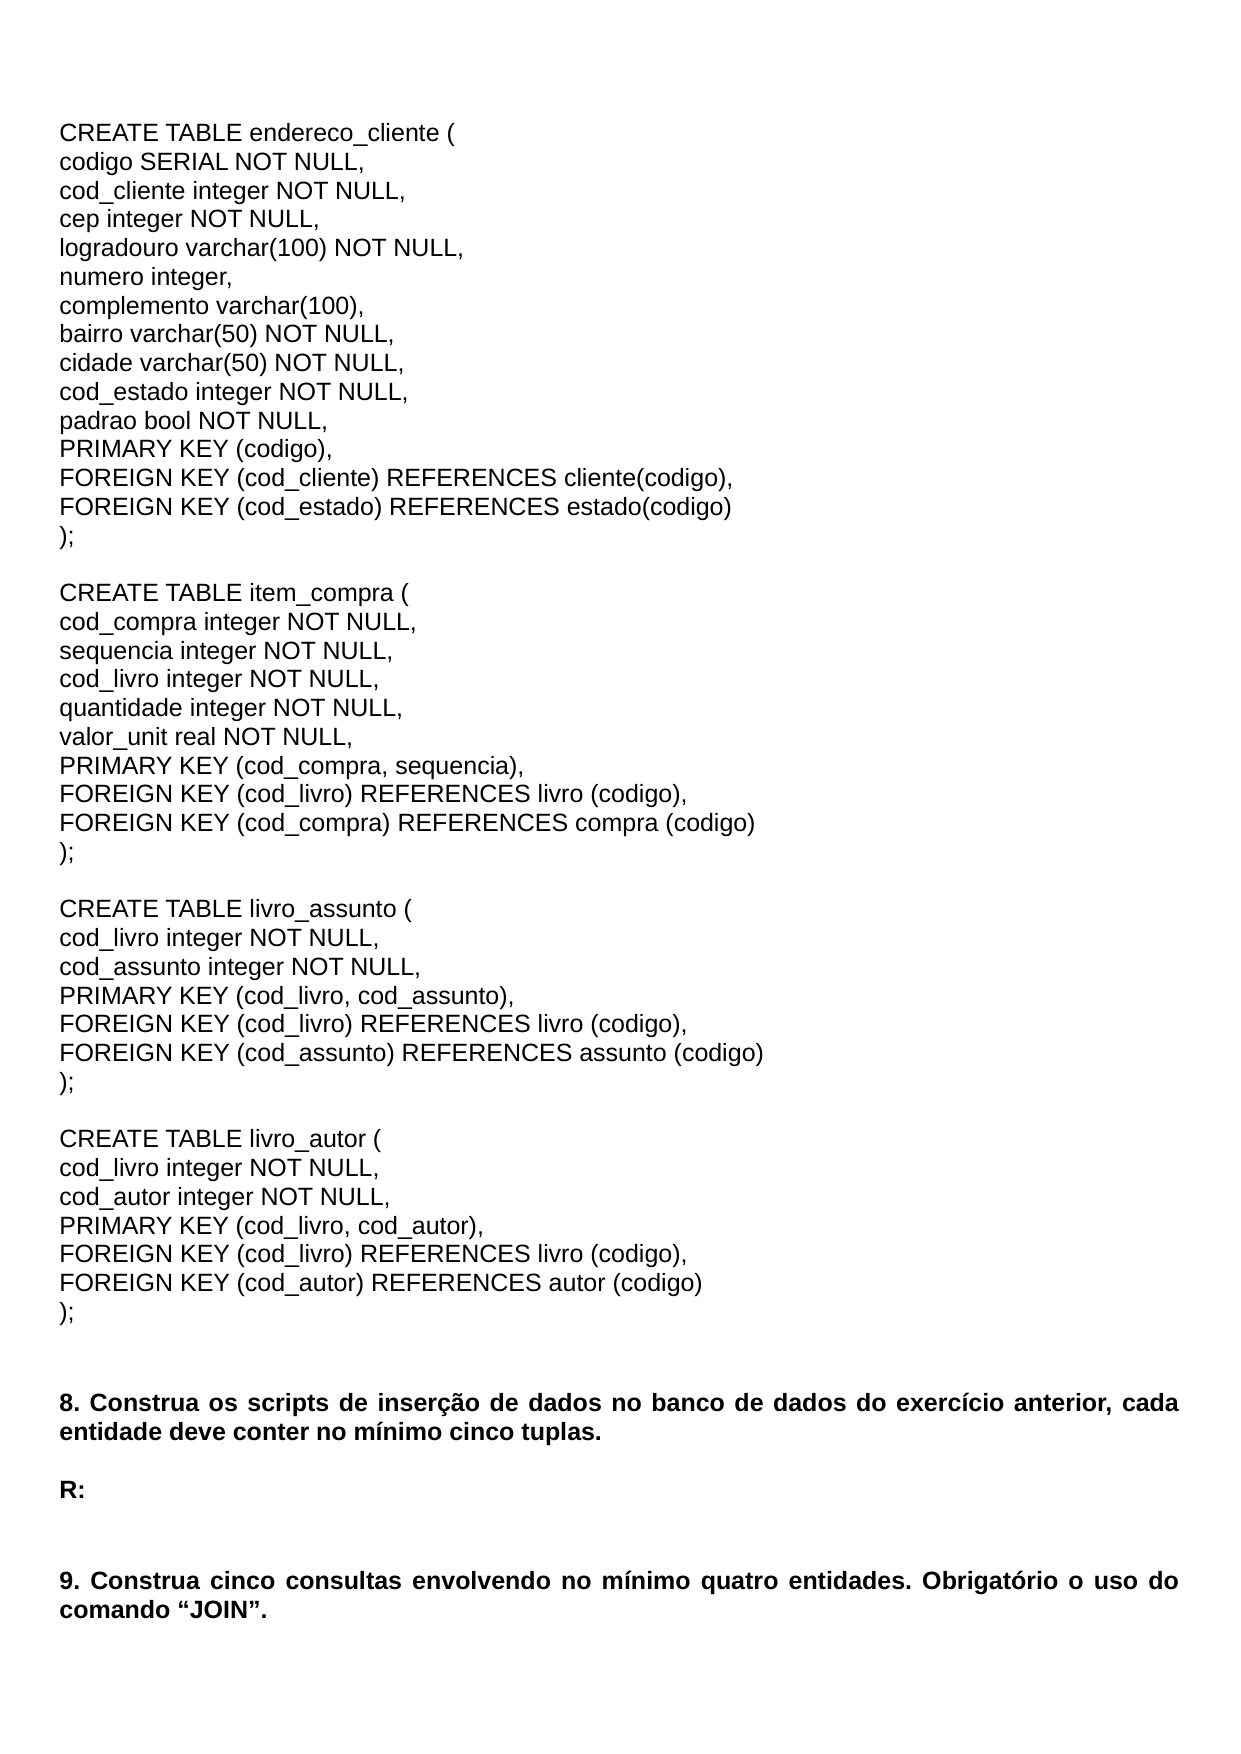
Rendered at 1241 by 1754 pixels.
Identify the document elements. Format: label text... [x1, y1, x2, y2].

text complemento varchar(100), [59, 291, 1181, 319]
text padrao bool NOT NULL, [59, 406, 1181, 434]
text cod_estado integer NOT NULL, [59, 377, 1181, 406]
text sequencia integer NOT NULL, [59, 636, 1181, 664]
text FOREIGN KEY (cod_autor) REFERENCES autor (codigo) [59, 1268, 1181, 1297]
text PRIMARY KEY (cod_livro, cod_assunto), [59, 981, 1181, 1009]
text cidade varchar(50) NOT NULL, [59, 348, 1181, 377]
text FOREIGN KEY (cod_livro) REFERENCES livro (codigo), [59, 1239, 1181, 1268]
text FOREIGN KEY (cod_livro) REFERENCES livro (codigo), [59, 1009, 1181, 1038]
text R: [59, 1475, 1181, 1503]
text FOREIGN KEY (cod_livro) REFERENCES livro (codigo), [59, 779, 1181, 808]
text cod_compra integer NOT NULL, [59, 607, 1181, 636]
text valor_unit real NOT NULL, [59, 722, 1181, 751]
text cod_assunto integer NOT NULL, [59, 952, 1181, 981]
text PRIMARY KEY (codigo), [59, 434, 1181, 463]
text bairro varchar(50) NOT NULL, [59, 319, 1181, 348]
text CREATE TABLE item_compra ( [59, 578, 1181, 607]
text ); [59, 1297, 1181, 1326]
text 8. Construa os scripts de inserção de dados no banco de dados do exercício anterior, cada entidade deve conter no mínimo cinco tuplas. [59, 1388, 1181, 1446]
text logradouro varchar(100) NOT NULL, [59, 233, 1181, 262]
text cod_livro integer NOT NULL, [59, 923, 1181, 952]
text PRIMARY KEY (cod_livro, cod_autor), [59, 1211, 1181, 1239]
text FOREIGN KEY (cod_assunto) REFERENCES assunto (codigo) [59, 1038, 1181, 1067]
text quantidade integer NOT NULL, [59, 693, 1181, 722]
text PRIMARY KEY (cod_compra, sequencia), [59, 751, 1181, 779]
text 9. Construa cinco consultas envolvendo no mínimo quatro entidades. Obrigatório o uso do comando “JOIN”. [59, 1566, 1181, 1624]
text CREATE TABLE livro_autor ( [59, 1124, 1181, 1153]
text cep integer NOT NULL, [59, 204, 1181, 233]
text codigo SERIAL NOT NULL, [59, 147, 1181, 176]
text cod_livro integer NOT NULL, [59, 1153, 1181, 1182]
text ); [59, 521, 1181, 549]
text CREATE TABLE livro_assunto ( [59, 894, 1181, 923]
text ); [59, 837, 1181, 866]
text FOREIGN KEY (cod_estado) REFERENCES estado(codigo) [59, 492, 1181, 521]
text numero integer, [59, 262, 1181, 291]
text cod_autor integer NOT NULL, [59, 1182, 1181, 1211]
text cod_livro integer NOT NULL, [59, 664, 1181, 693]
text FOREIGN KEY (cod_compra) REFERENCES compra (codigo) [59, 808, 1181, 837]
text cod_cliente integer NOT NULL, [59, 176, 1181, 204]
text CREATE TABLE endereco_cliente ( [59, 118, 1181, 147]
text FOREIGN KEY (cod_cliente) REFERENCES cliente(codigo), [59, 463, 1181, 492]
text ); [59, 1067, 1181, 1096]
